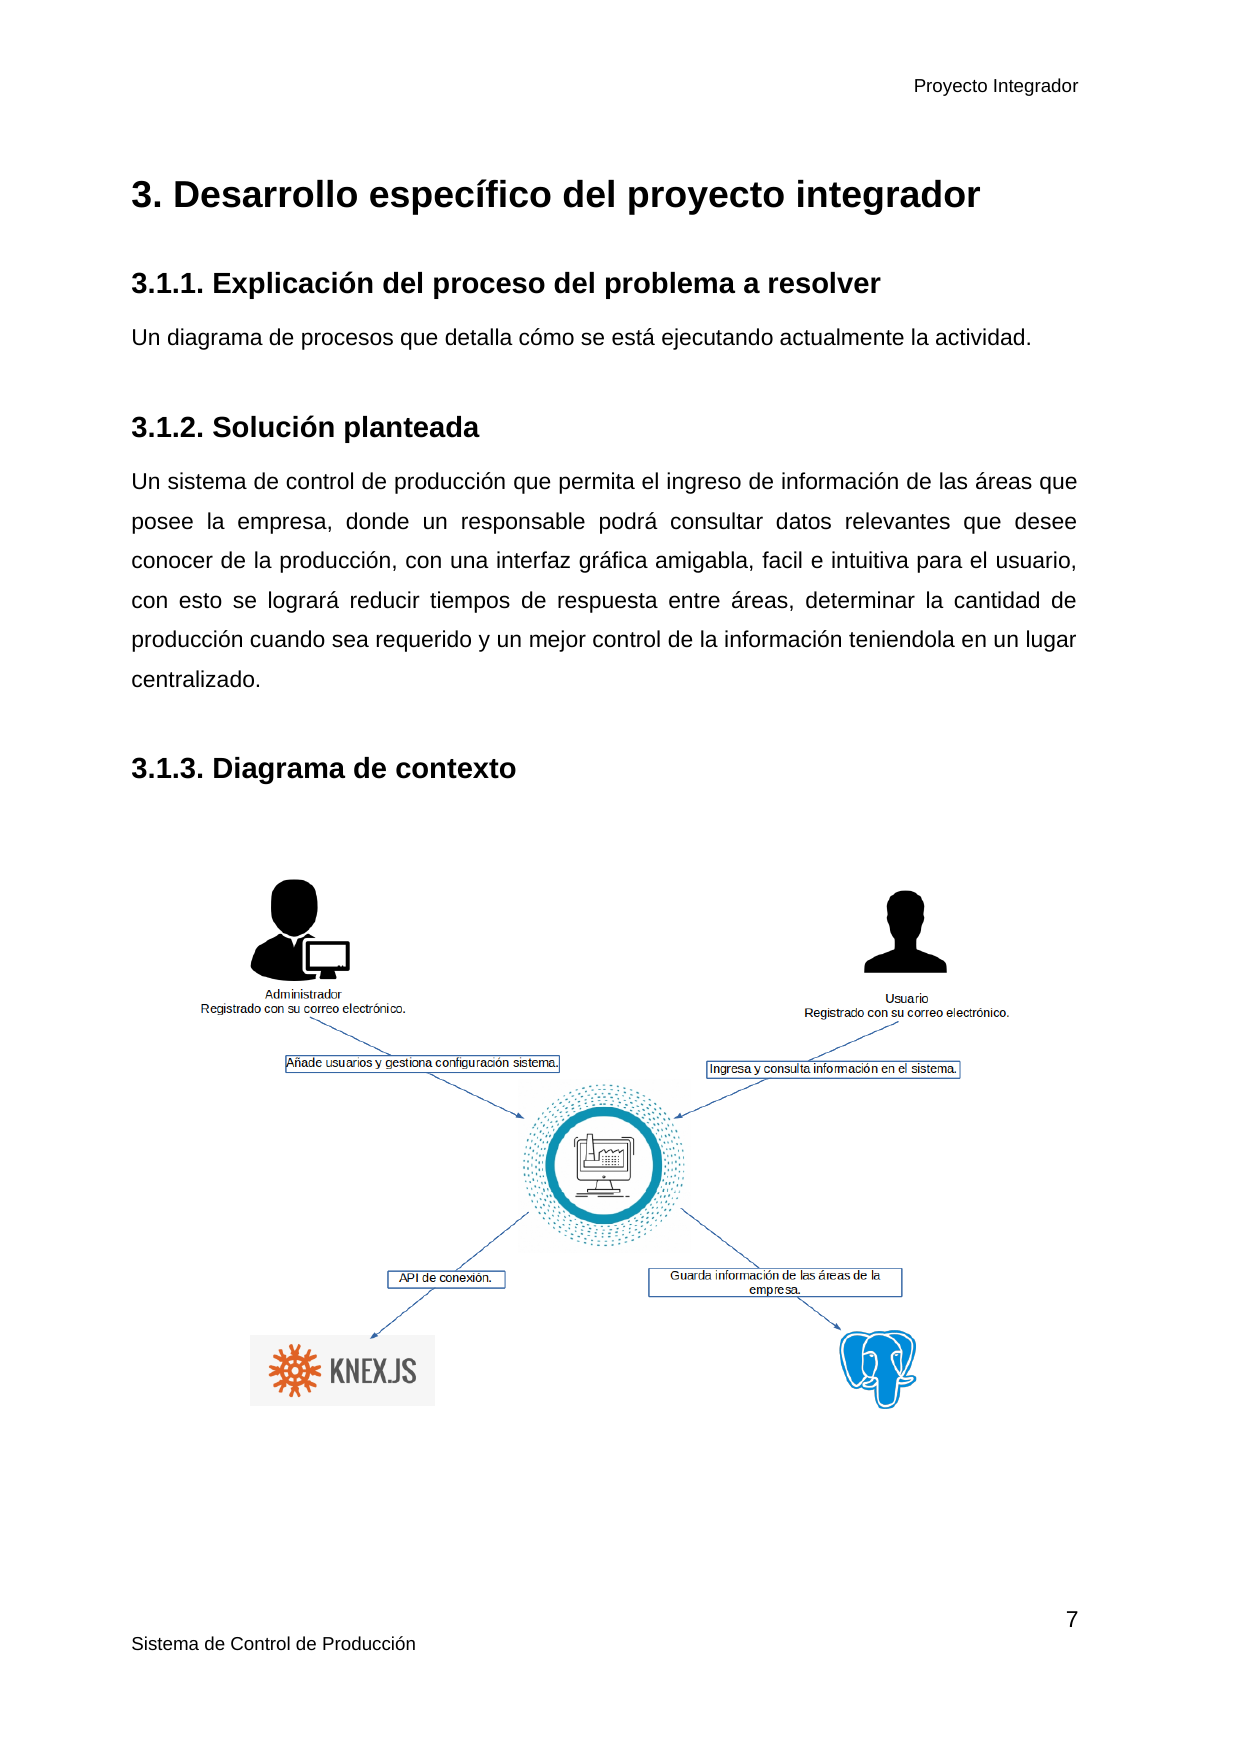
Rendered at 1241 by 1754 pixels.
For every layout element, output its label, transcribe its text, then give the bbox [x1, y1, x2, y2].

subtitle 3.1.2. Solución planteada [131, 410, 1078, 443]
text Un diagrama de procesos que detalla cómo se está ejecutando actualmente la actividad. [131, 324, 1078, 351]
subtitle 3. Desarrollo específico del proyecto integrador [131, 173, 1078, 216]
picture [131, 809, 1079, 1479]
subtitle 3.1.3. Diagrama de contexto [131, 751, 1078, 784]
text Un sistema de control de producción que permita el ingreso de información de las áreas que posee la empresa, donde un responsable podrá consultar datos relevantes que desee conocer de la producción, con una interfaz gráfica amigabla, facil e intuitiva para el usuario, con esto se logrará reducir tiempos de respuesta entre áreas, determinar la cantidad de producción cuando sea requerido y un mejor control de la información teniendola en un lugar centralizado. [131, 468, 1078, 692]
subtitle 3.1.1. Explicación del proceso del problema a resolver [131, 266, 1078, 299]
